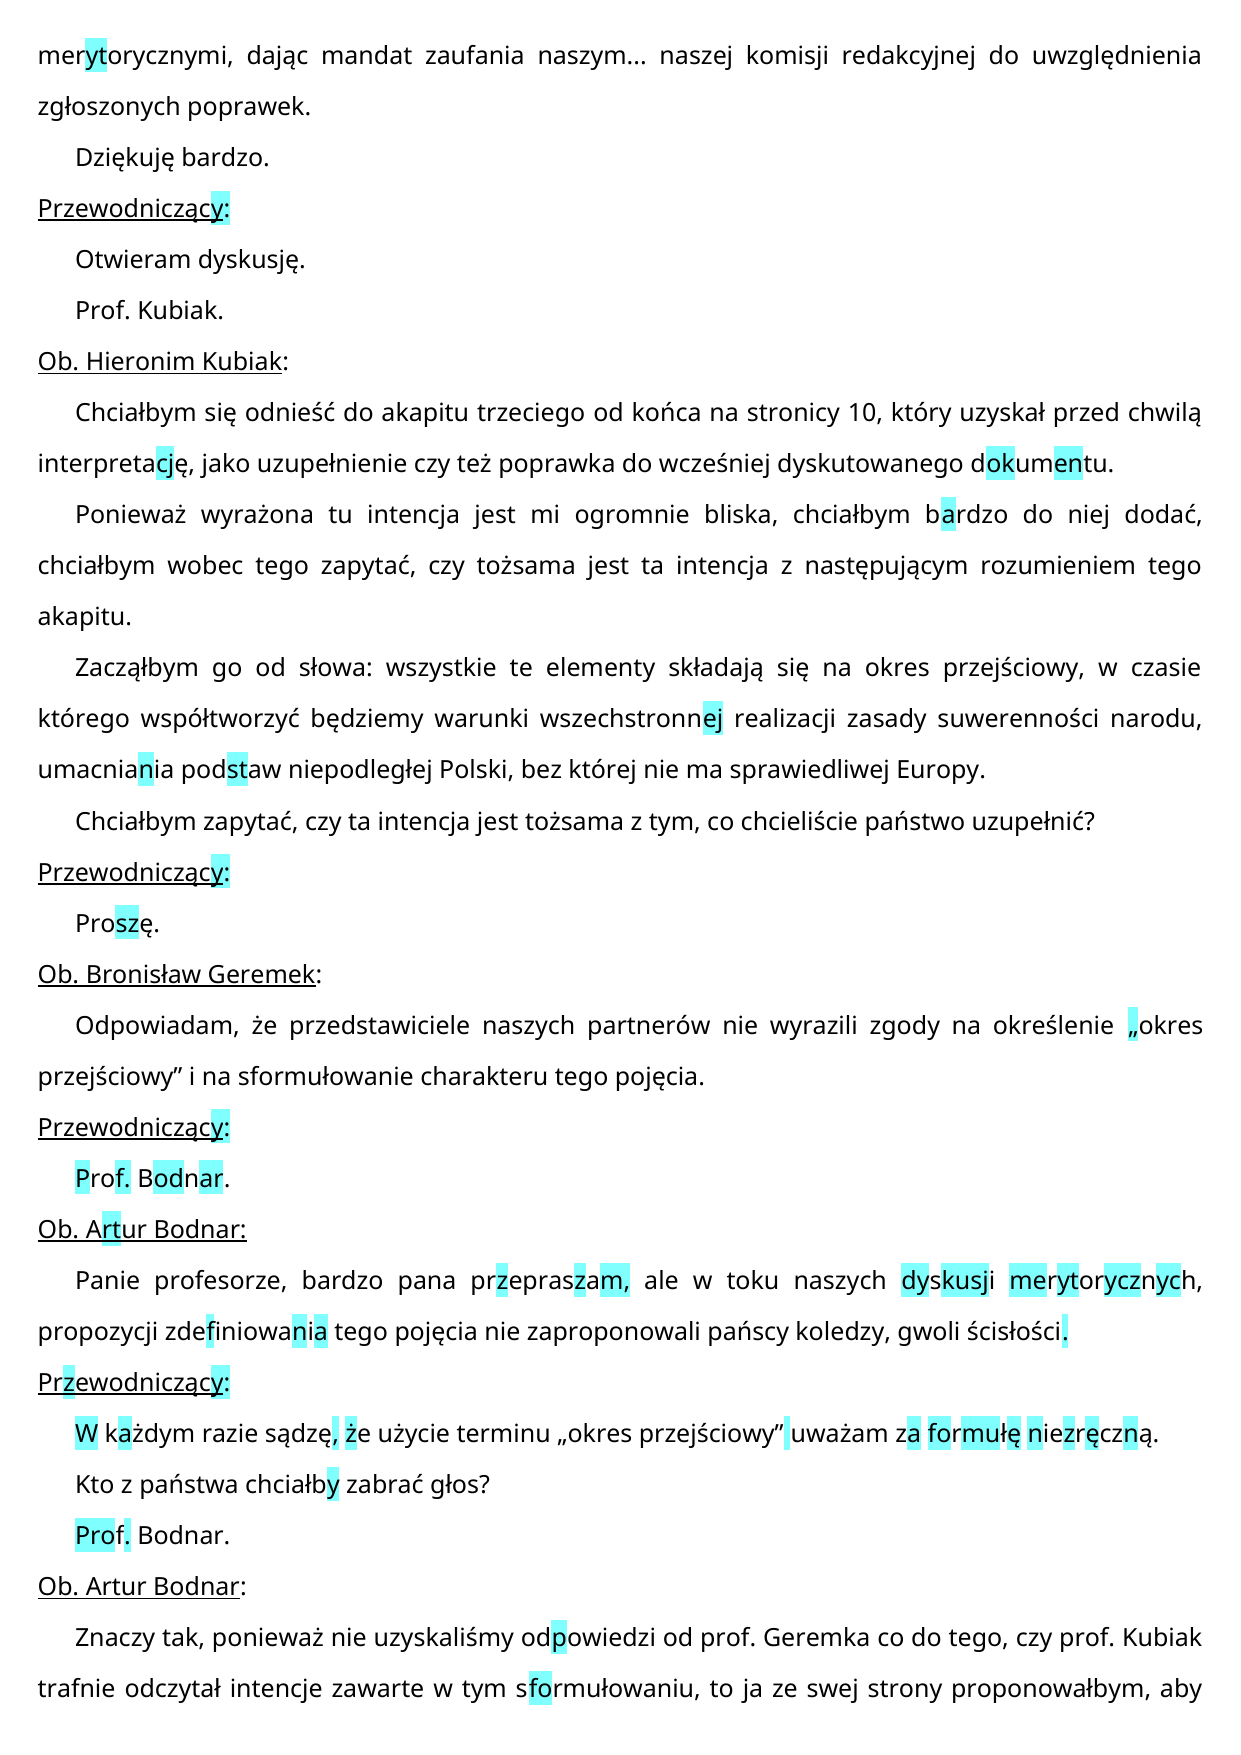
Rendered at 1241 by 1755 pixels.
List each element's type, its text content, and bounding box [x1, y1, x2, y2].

text Ob. Hieronim Kubiak: [37, 344, 1203, 378]
text Prof. Bodnar. [37, 1160, 1203, 1194]
text Ob. Bronisław Geremek: [37, 956, 1203, 990]
text Ob. Artur Bodnar: [37, 1211, 1203, 1246]
text Prof. Bodnar. [37, 1518, 1203, 1552]
text Zacząłbym go od słowa: wszystkie te elementy składają się na okres przejściowy, w czasie którego współtworzyć będziemy warunki wszechstronnej realizacji zasady suwerenności narodu, umacniania podstaw niepodległej Polski, bez której nie ma sprawiedliwej Europy. [37, 650, 1203, 786]
text Przewodniczący: [37, 191, 1203, 225]
text Ponieważ wyrażona tu intencja jest mi ogromnie bliska, chciałbym bardzo do niej dodać, chciałbym wobec tego zapytać, czy tożsama jest ta intencja z następującym rozumieniem tego akapitu. [37, 497, 1203, 633]
text Odpowiadam, że przedstawiciele naszych partnerów nie wyrazili zgody na określenie „okres przejściowy” i na sformułowanie charakteru tego pojęcia. [37, 1007, 1203, 1092]
text Przewodniczący: [37, 854, 1203, 888]
text Kto z państwa chciałby zabrać głos? [37, 1467, 1203, 1501]
text Przewodniczący: [37, 1364, 1203, 1399]
text W każdym razie sądzę, że użycie terminu „okres przejściowy” uważam za formułę niezręczną. [37, 1416, 1203, 1450]
text Znaczy tak, ponieważ nie uzyskaliśmy odpowiedzi od prof. Geremka co do tego, czy prof. Kubiak trafnie odczytał intencje zawarte w tym sformułowaniu, to ja ze swej strony proponowałbym, aby [37, 1620, 1203, 1705]
text Chciałbym zapytać, czy ta intencja jest tożsama z tym, co chcieliście państwo uzupełnić? [37, 803, 1203, 837]
text Panie profesorze, bardzo pana przepraszam, ale w toku naszych dyskusji merytorycznych, propozycji zdefiniowania tego pojęcia nie zaproponowali pańscy koledzy, gwoli ścisłości. [37, 1262, 1203, 1348]
text Ob. Artur Bodnar: [37, 1569, 1203, 1603]
text Chciałbym się odnieść do akapitu trzeciego od końca na stronicy 10, który uzyskał przed chwilą interpretację, jako uzupełnienie czy też poprawka do wcześniej dyskutowanego dokumentu. [37, 395, 1203, 480]
text Proszę. [37, 905, 1203, 939]
text Dziękuję bardzo. [37, 139, 1203, 174]
text merytorycznymi, dając mandat zaufania naszym... naszej komisji redakcyjnej do uwzględnienia zgłoszonych poprawek. [37, 37, 1203, 123]
text Otwieram dyskusję. [37, 242, 1203, 276]
text Przewodniczący: [37, 1109, 1203, 1143]
text Prof. Kubiak. [37, 293, 1203, 327]
